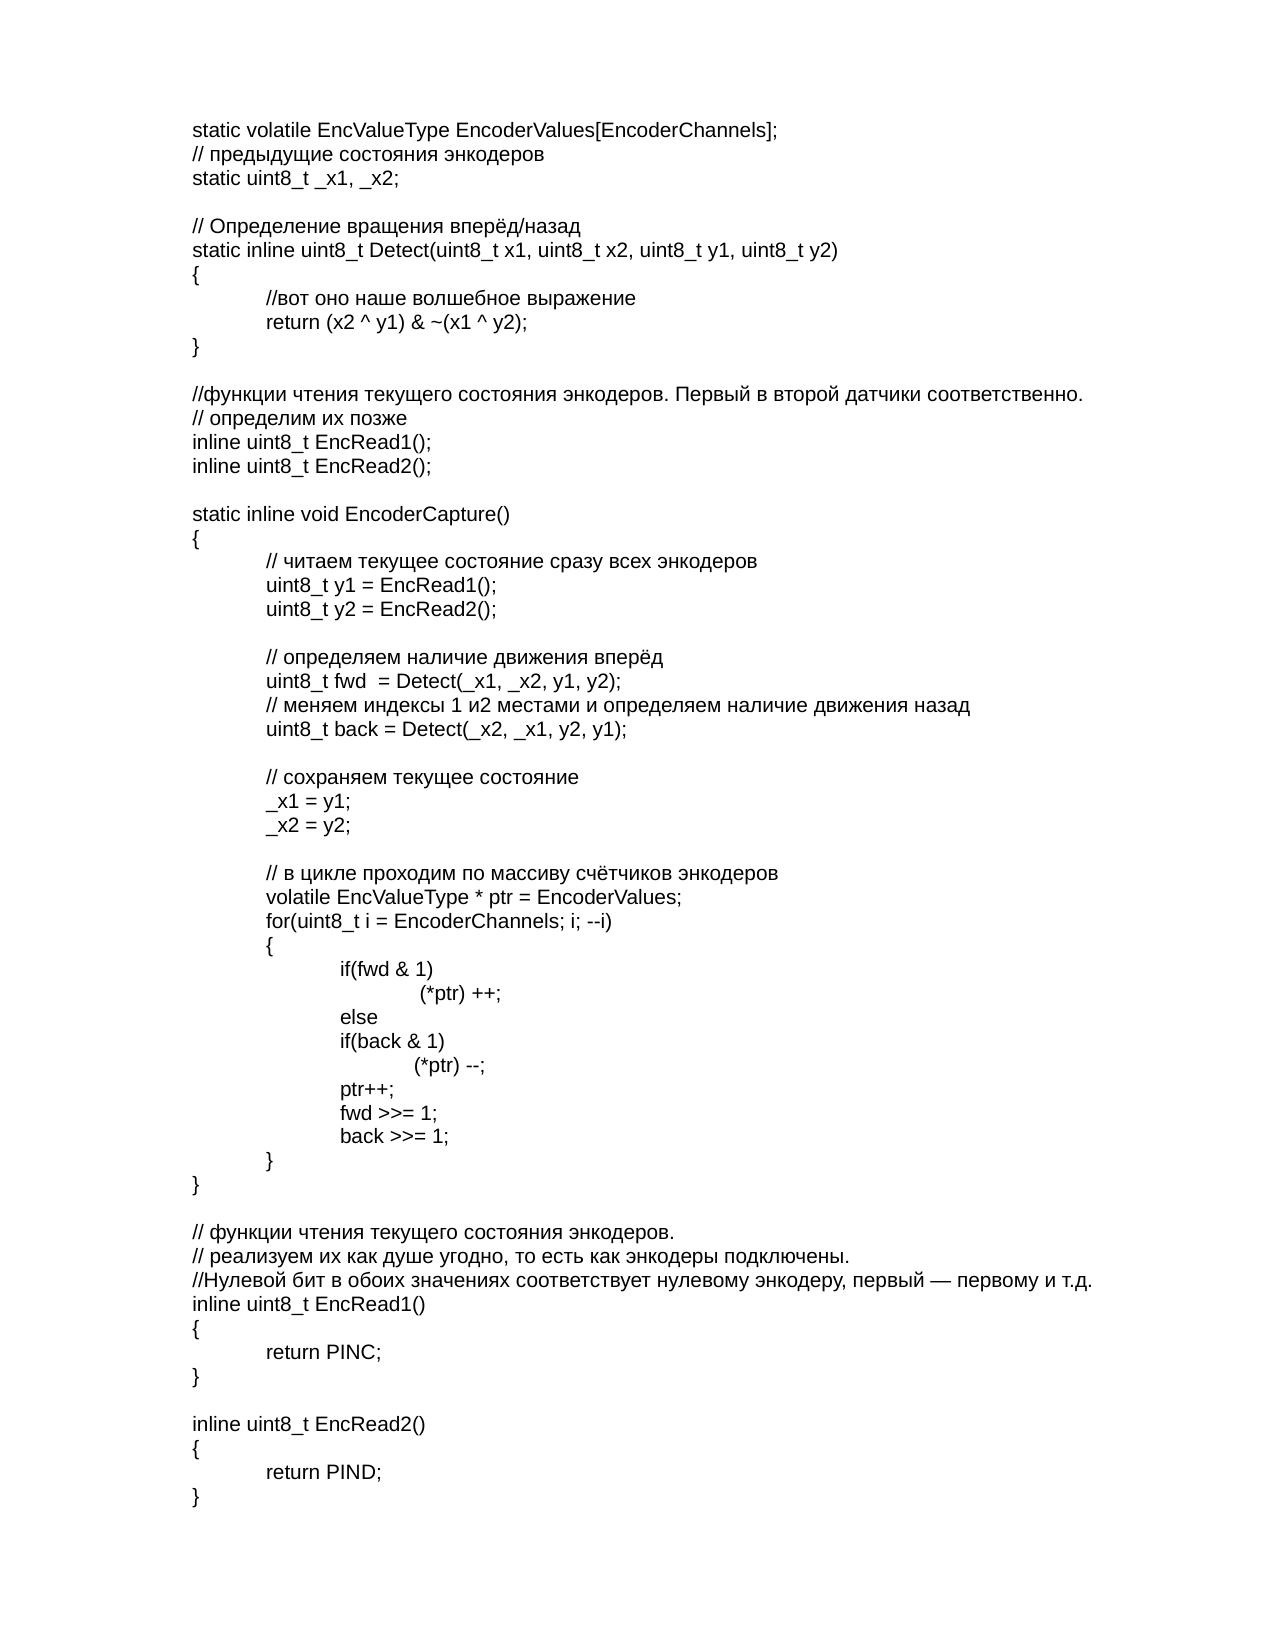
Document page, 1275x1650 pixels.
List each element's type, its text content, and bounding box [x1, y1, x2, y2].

text // определим их позже [118, 406, 1157, 429]
text } [118, 1364, 1157, 1388]
text return PIND; [118, 1460, 1157, 1484]
text if(fwd & 1) [118, 957, 1157, 981]
text static uint8_t _x1, _x2; [118, 166, 1157, 190]
text // меняем индексы 1 и2 местами и определяем наличие движения назад [118, 693, 1157, 717]
text { [118, 262, 1157, 286]
text } [118, 1172, 1157, 1196]
text _x1 = y1; [118, 789, 1157, 813]
text for(uint8_t i = EncoderChannels; i; --i) [118, 909, 1157, 933]
text { [118, 525, 1157, 549]
text inline uint8_t EncRead2(); [118, 453, 1157, 477]
text return (x2 ^ y1) & ~(x1 ^ y2); [118, 310, 1157, 334]
text inline uint8_t EncRead2() [118, 1412, 1157, 1436]
text uint8_t y1 = EncRead1(); [118, 573, 1157, 597]
text // читаем текущее состояние сразу всех энкодеров [118, 549, 1157, 573]
text fwd >>= 1; [118, 1100, 1157, 1124]
text back >>= 1; [118, 1124, 1157, 1148]
text (*ptr) ++; [118, 981, 1157, 1004]
text static inline void EncoderCapture() [118, 501, 1157, 525]
text // определяем наличие движения вперёд [118, 645, 1157, 669]
text // реализуем их как душе угодно, то есть как энкодеры подключены. [118, 1244, 1157, 1268]
text //вот оно наше волшебное выражение [118, 286, 1157, 310]
text ptr++; [118, 1076, 1157, 1100]
text } [118, 1484, 1157, 1508]
text //Нулевой бит в обоих значениях соответствует нулевому энкодеру, первый — первому и т.д. [118, 1268, 1157, 1292]
text // предыдущие состояния энкодеров [118, 142, 1157, 166]
text //функции чтения текущего состояния энкодеров. Первый в второй датчики соответственно. [118, 382, 1157, 406]
text else [118, 1004, 1157, 1028]
text // сохраняем текущее состояние [118, 765, 1157, 789]
text static inline uint8_t Detect(uint8_t x1, uint8_t x2, uint8_t y1, uint8_t y2) [118, 238, 1157, 262]
text static volatile EncValueType EncoderValues[EncoderChannels]; [118, 118, 1157, 142]
text uint8_t fwd = Detect(_x1, _x2, y1, y2); [118, 669, 1157, 693]
text _x2 = y2; [118, 813, 1157, 837]
text { [118, 1316, 1157, 1340]
text return PINC; [118, 1340, 1157, 1364]
text if(back & 1) [118, 1028, 1157, 1052]
text // функции чтения текущего состояния энкодеров. [118, 1220, 1157, 1244]
text uint8_t y2 = EncRead2(); [118, 597, 1157, 621]
text // Определение вращения вперёд/назад [118, 214, 1157, 238]
text (*ptr) --; [118, 1052, 1157, 1076]
text // в цикле проходим по массиву счётчиков энкодеров [118, 861, 1157, 885]
text uint8_t back = Detect(_x2, _x1, y2, y1); [118, 717, 1157, 741]
text inline uint8_t EncRead1(); [118, 429, 1157, 453]
text volatile EncValueType * ptr = EncoderValues; [118, 885, 1157, 909]
text inline uint8_t EncRead1() [118, 1292, 1157, 1316]
text { [118, 933, 1157, 957]
text } [118, 1148, 1157, 1172]
text } [118, 334, 1157, 358]
text { [118, 1436, 1157, 1460]
